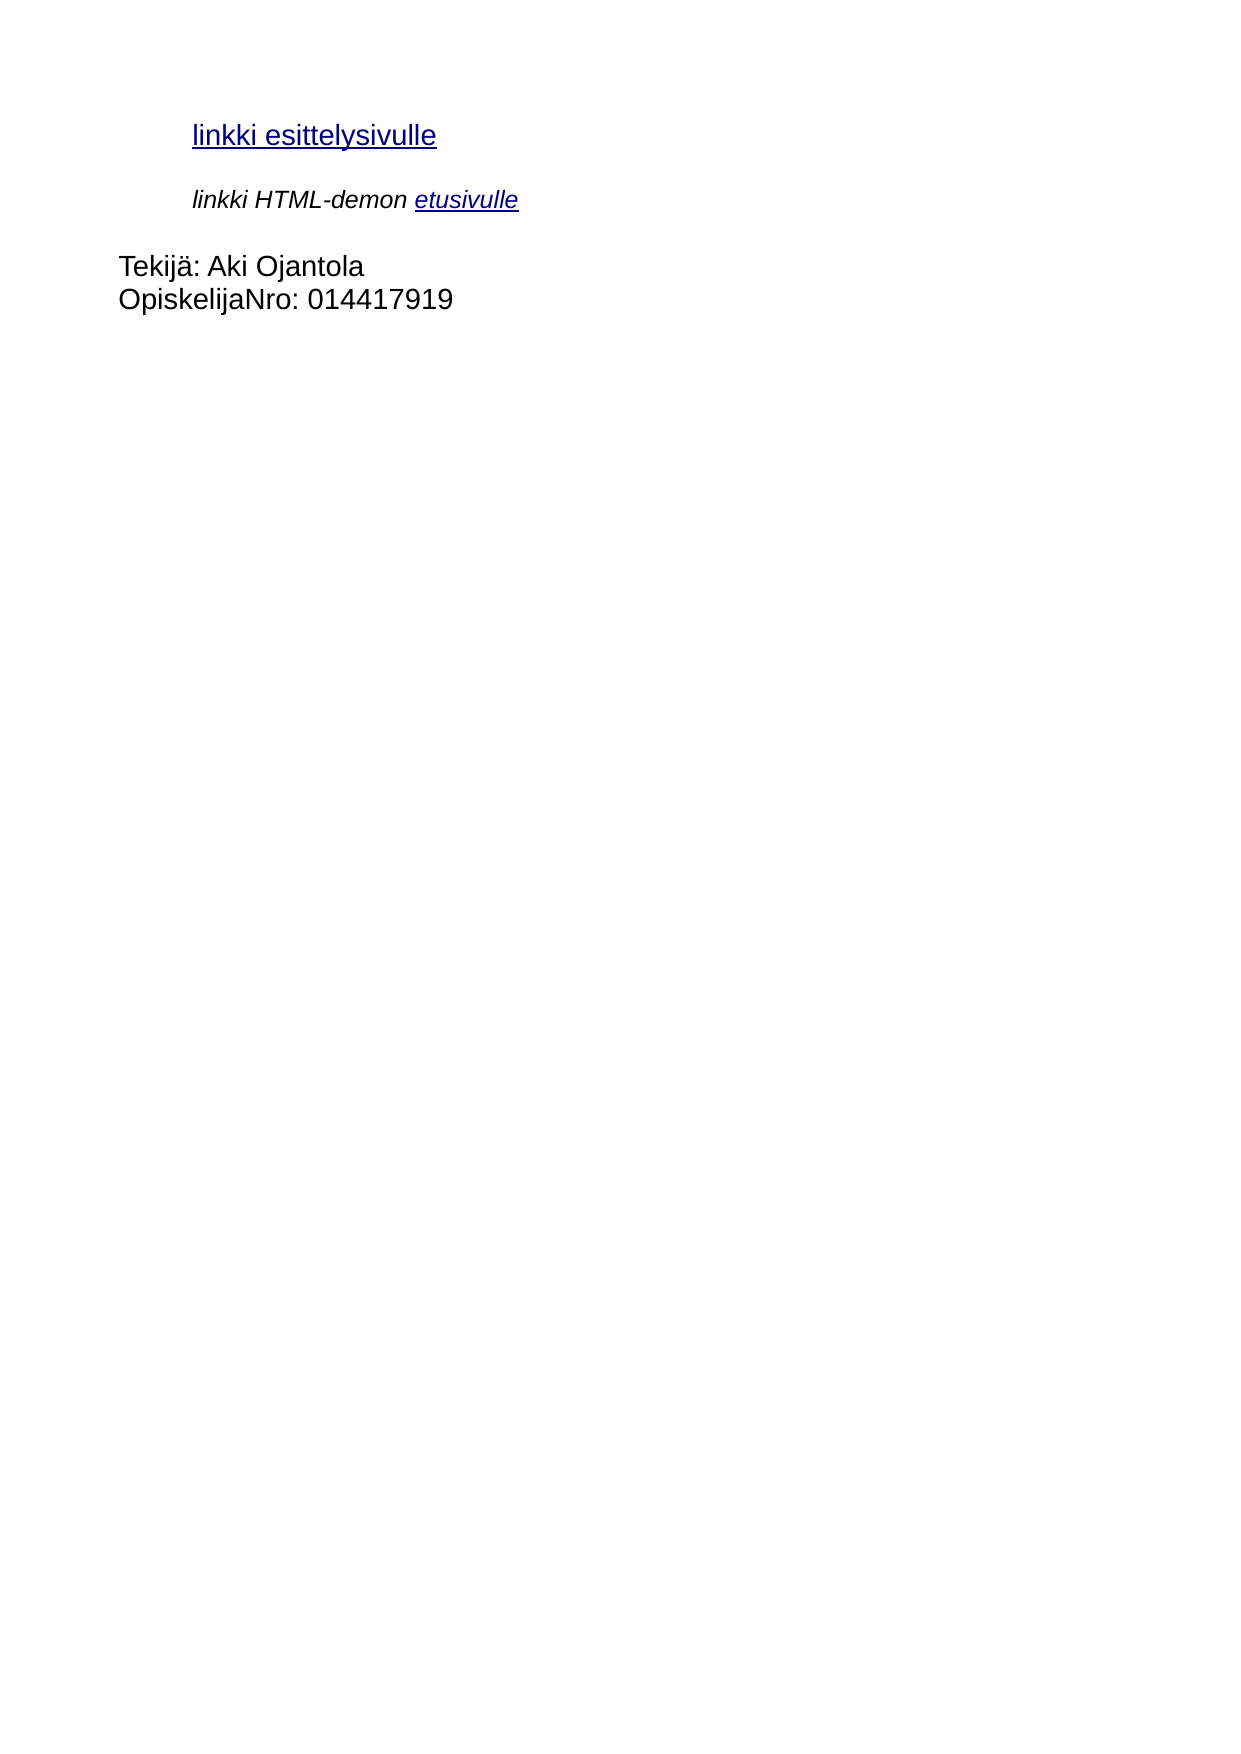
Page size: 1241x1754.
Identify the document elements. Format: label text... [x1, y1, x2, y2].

text Tekijä: Aki Ojantola [118, 249, 1129, 282]
text linkki esittelysivulle [118, 118, 1129, 153]
text linkki HTML-demon etusivulle [118, 182, 1129, 215]
text OpiskelijaNro: 014417919 [118, 282, 1129, 316]
